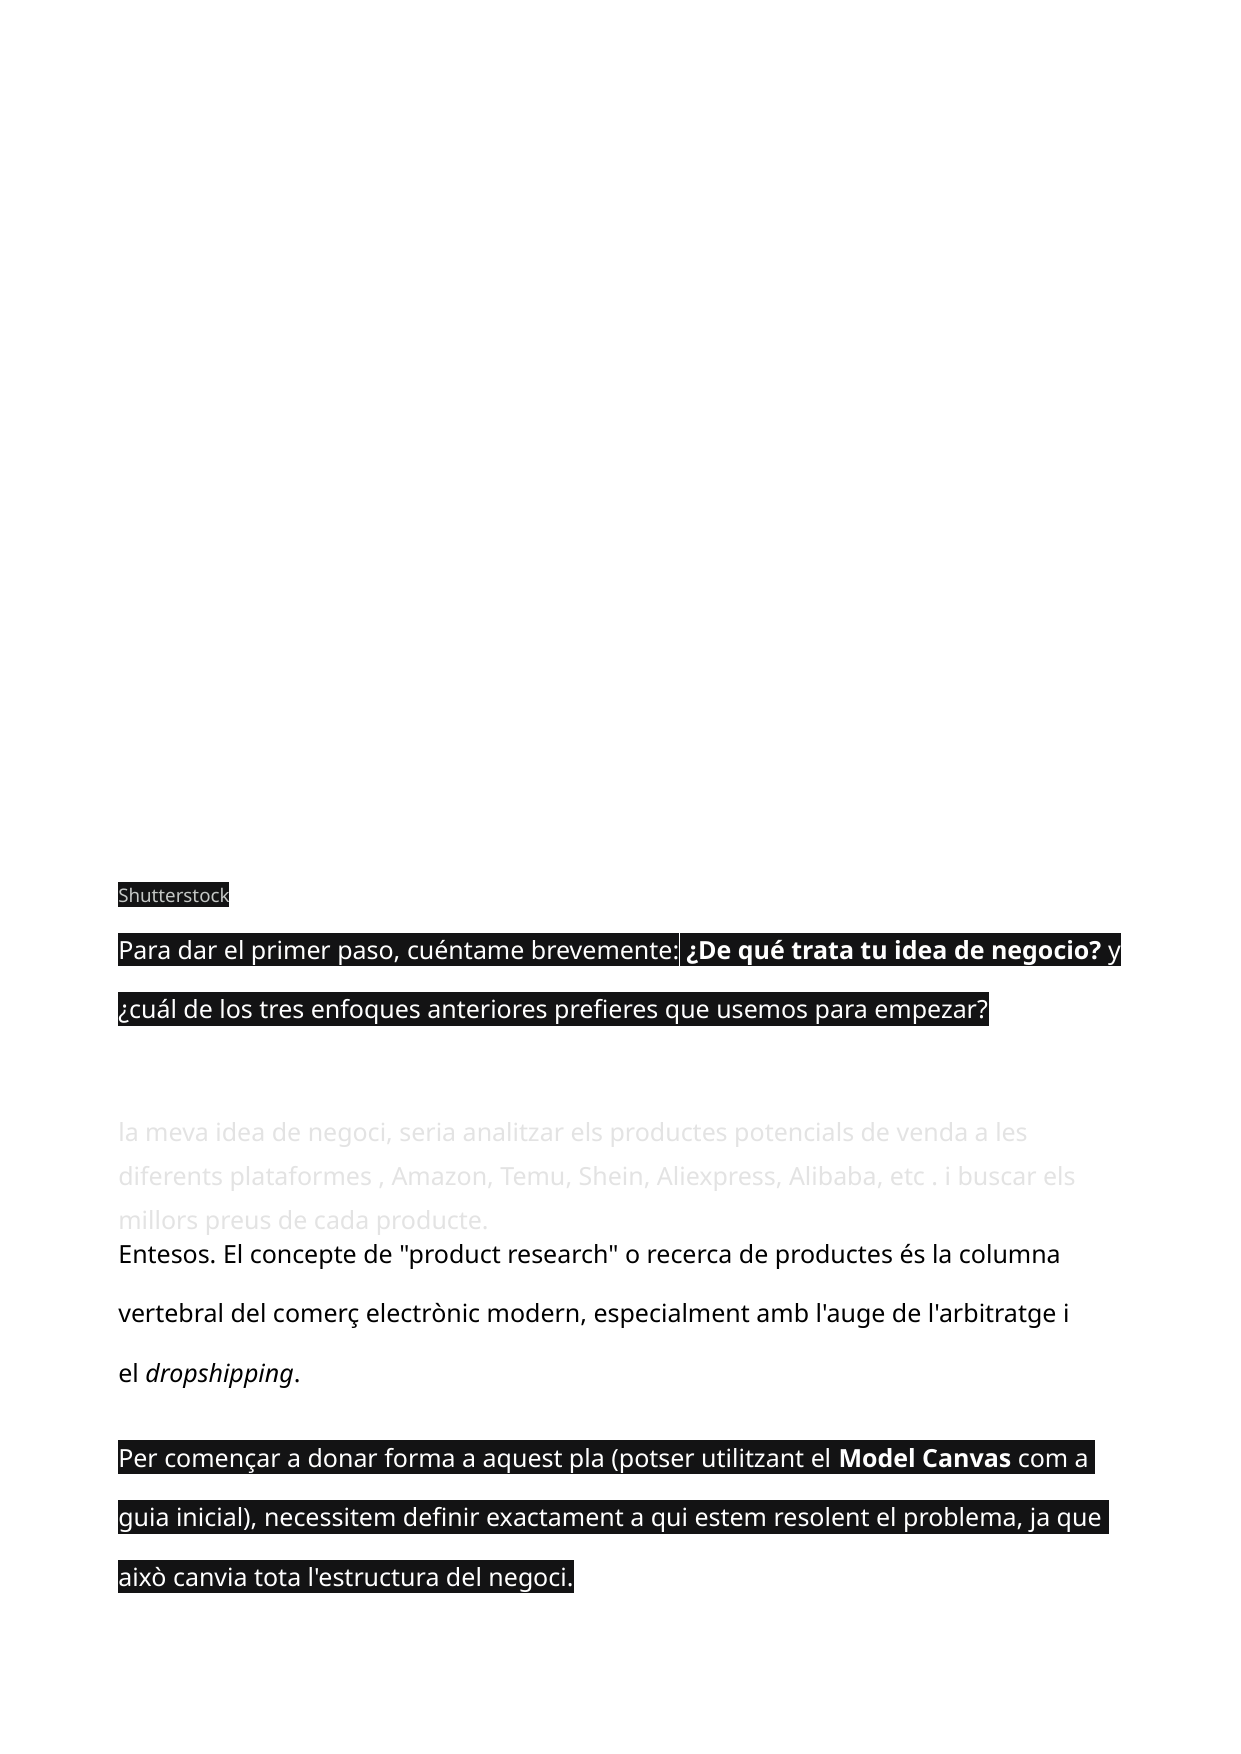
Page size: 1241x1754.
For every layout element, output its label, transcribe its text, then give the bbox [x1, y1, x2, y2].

text Para dar el primer paso, cuéntame brevemente: ¿De qué trata tu idea de negocio? y ¿cuál de los tres enfoques anteriores prefieres que usemos para empezar? [118, 932, 1122, 1026]
text Per començar a donar forma a aquest pla (potser utilitzant el Model Canvas com a guia inicial), necessitem definir exactament a qui estem resolent el problema, ja que això canvia tota l'estructura del negoci. [118, 1440, 1122, 1593]
text la meva idea de negoci, seria analitzar els productes potencials de venda a les diferents plataformes , Amazon, Temu, Shein, Aliexpress, Alibaba, etc . i buscar els millors preus de cada producte. [118, 1105, 1122, 1237]
list Shutterstock [118, 882, 1122, 907]
text Entesos. El concepte de "product research" o recerca de productes és la columna vertebral del comerç electrònic modern, especialment amb l'auge de l'arbitratge i el dropshipping. [118, 1237, 1122, 1390]
